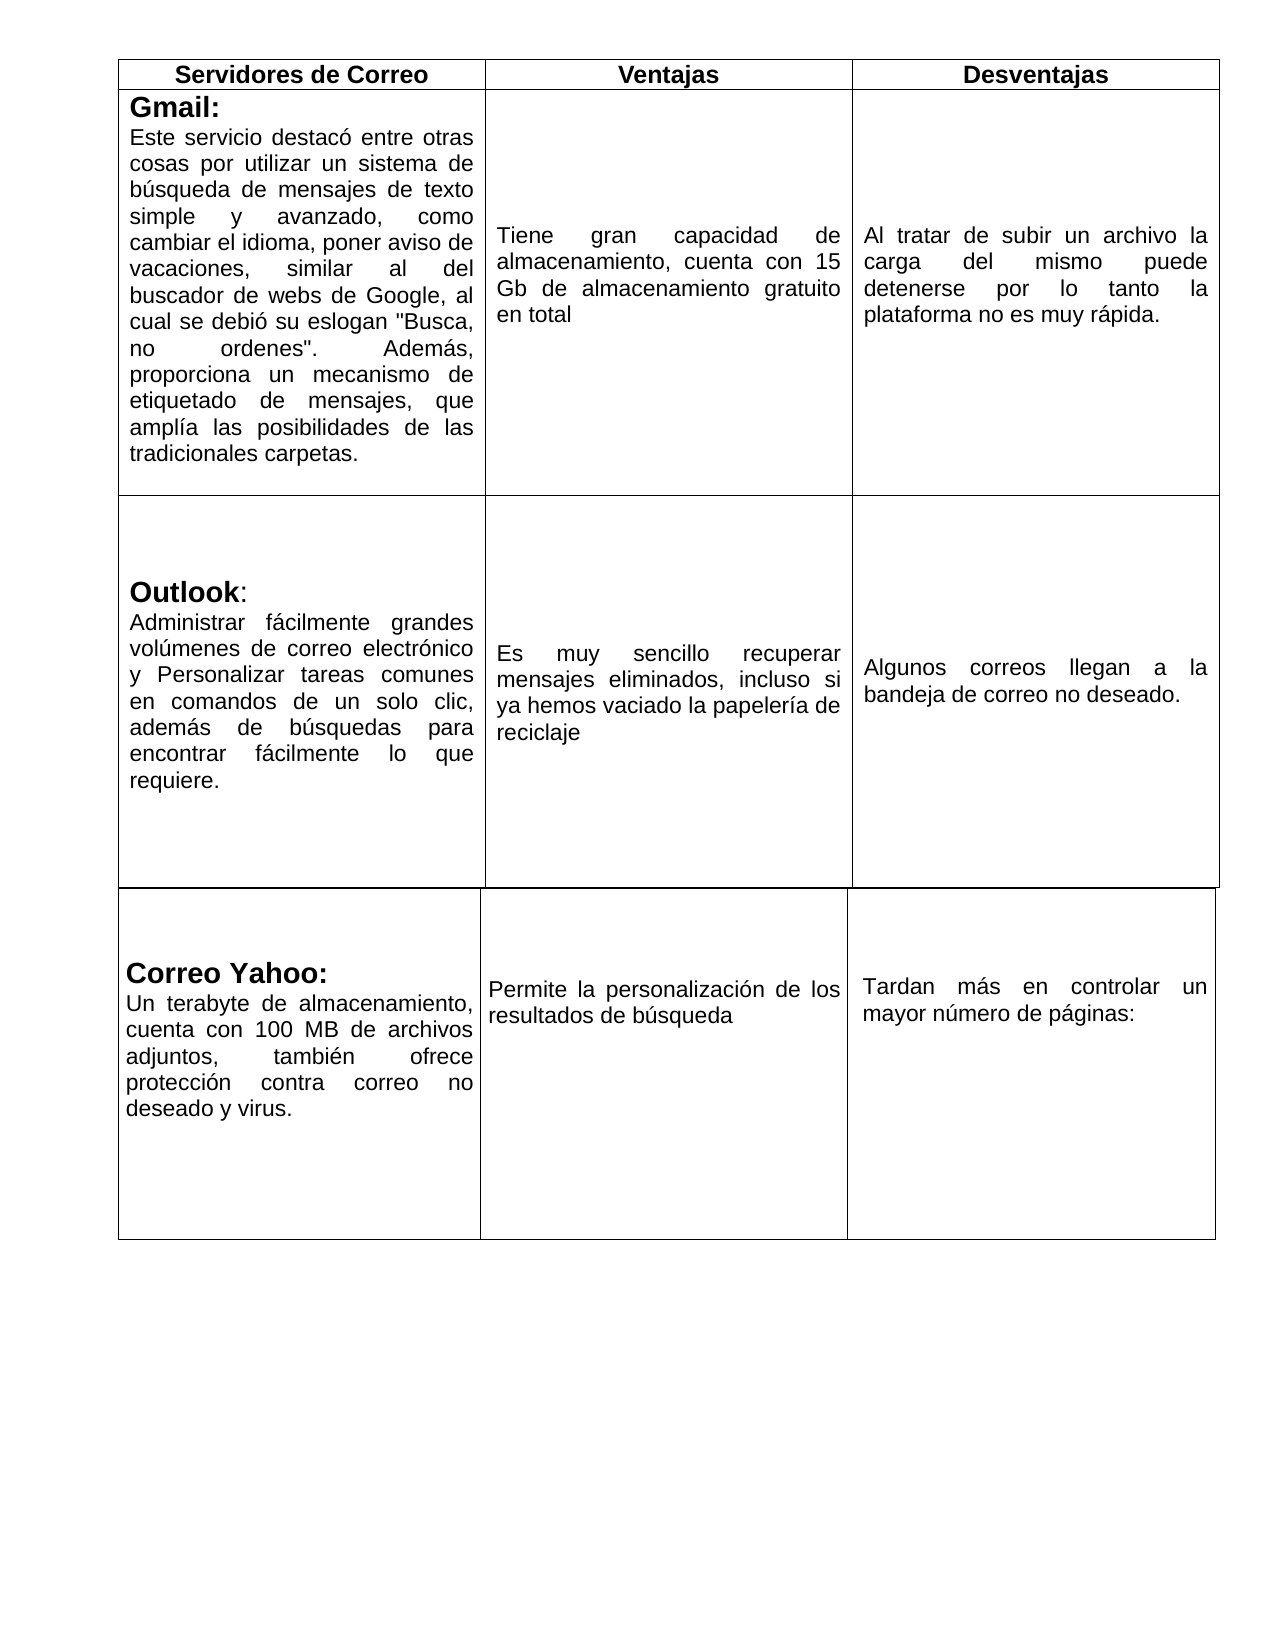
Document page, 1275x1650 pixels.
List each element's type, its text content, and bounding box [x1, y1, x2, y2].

table_header Ventajas [486, 60, 852, 89]
table_cell Outlook: Administrar fácilmente grandes volúmenes de correo electrónico y Personalizar tareas comunes en comandos de un solo clic, además de búsquedas para encontrar fácilmente lo que requiere. [119, 496, 485, 887]
table_cell Algunos correos llegan a la bandeja de correo no deseado. [853, 496, 1219, 887]
table_cell Es muy sencillo recuperar mensajes eliminados, incluso si ya hemos vaciado la papelería de reciclaje [486, 496, 852, 887]
table_cell Gmail: Este servicio destacó entre otras cosas por utilizar un sistema de búsqueda de mensajes de texto simple y avanzado, como cambiar el idioma, poner aviso de vacaciones, similar al del buscador de webs de Google, al cual se debió su eslogan "Busca, no ordenes". Además, proporciona un mecanismo de etiquetado de mensajes, que amplía las posibilidades de las tradicionales carpetas. [119, 90, 485, 495]
table_cell Al tratar de subir un archivo la carga del mismo puede detenerse por lo tanto la plataforma no es muy rápida. [853, 90, 1219, 495]
table_header Servidores de Correo [119, 60, 485, 89]
table_header Tardan más en controlar un mayor número de páginas: [848, 889, 1215, 1239]
table_header Permite la personalización de los resultados de búsqueda [481, 889, 847, 1239]
table_header Desventajas [853, 60, 1219, 89]
table_cell Tiene gran capacidad de almacenamiento, cuenta con 15 Gb de almacenamiento gratuito en total [486, 90, 852, 495]
table_header Correo Yahoo: Un terabyte de almacenamiento, cuenta con 100 MB de archivos adjuntos, también ofrece protección contra correo no deseado y virus. [119, 889, 480, 1239]
